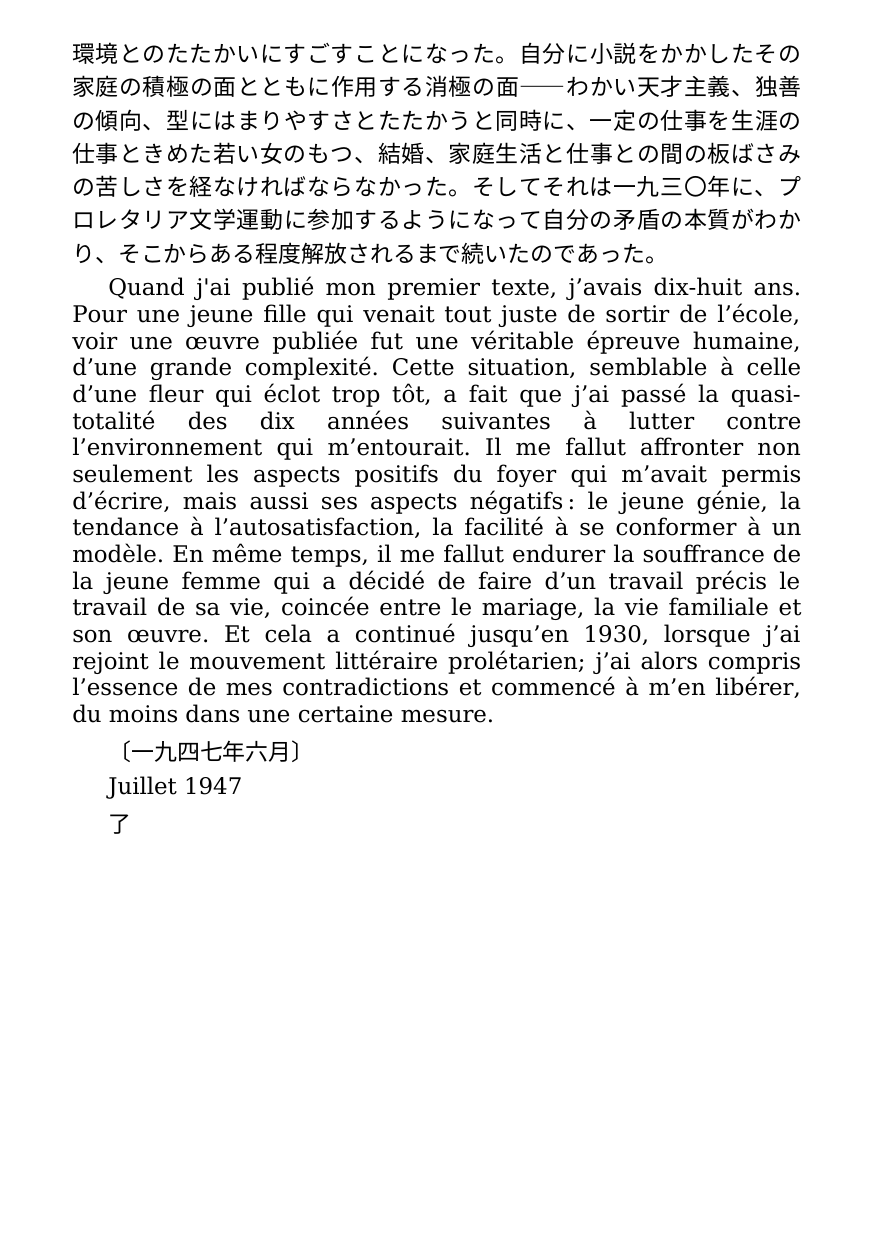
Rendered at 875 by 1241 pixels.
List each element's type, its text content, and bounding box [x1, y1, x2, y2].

text Quand j'ai publié mon premier texte, j’avais dix-huit ans. Pour une jeune fille qui venait tout juste de sortir de l’école, voir une œuvre publiée fut une véritable épreuve humaine, d’une grande complexité. Cette situation, semblable à celle d’une fleur qui éclot trop tôt, a fait que j’ai passé la quasi-totalité des dix années suivantes à lutter contre l’environnement qui m’entourait. Il me fallut affronter non seulement les aspects positifs du foyer qui m’avait permis d’écrire, mais aussi ses aspects négatifs : le jeune génie, la tendance à l’autosatisfaction, la facilité à se conformer à un modèle. En même temps, il me fallut endurer la souffrance de la jeune femme qui a décidé de faire d’un travail précis le travail de sa vie, coincée entre le mariage, la vie familiale et son œuvre. Et cela a continué jusqu’en 1930, lorsque j’ai rejoint le mouvement littéraire prolétarien; j’ai alors compris l’essence de mes contradictions et commencé à m’en libérer, du moins dans une certaine mesure. [72, 274, 802, 728]
text 〔一九四七年六月〕 [72, 734, 802, 767]
text 環境とのたたかいにすごすことになった。自分に小説をかかしたその家庭の積極の面とともに作用する消極の面――わかい天才主義、独善の傾向、型にはまりやすさとたたかうと同時に、一定の仕事を生涯の仕事ときめた若い女のもつ、結婚、家庭生活と仕事との間の板ばさみの苦しさを経なければならなかった。そしてそれは一九三〇年に、プロレタリア文学運動に参加するようになって自分の矛盾の本質がわかり、そこからある程度解放されるまで続いたのであった。 [72, 36, 802, 269]
text 了 [72, 806, 802, 839]
text Juillet 1947 [72, 773, 802, 800]
